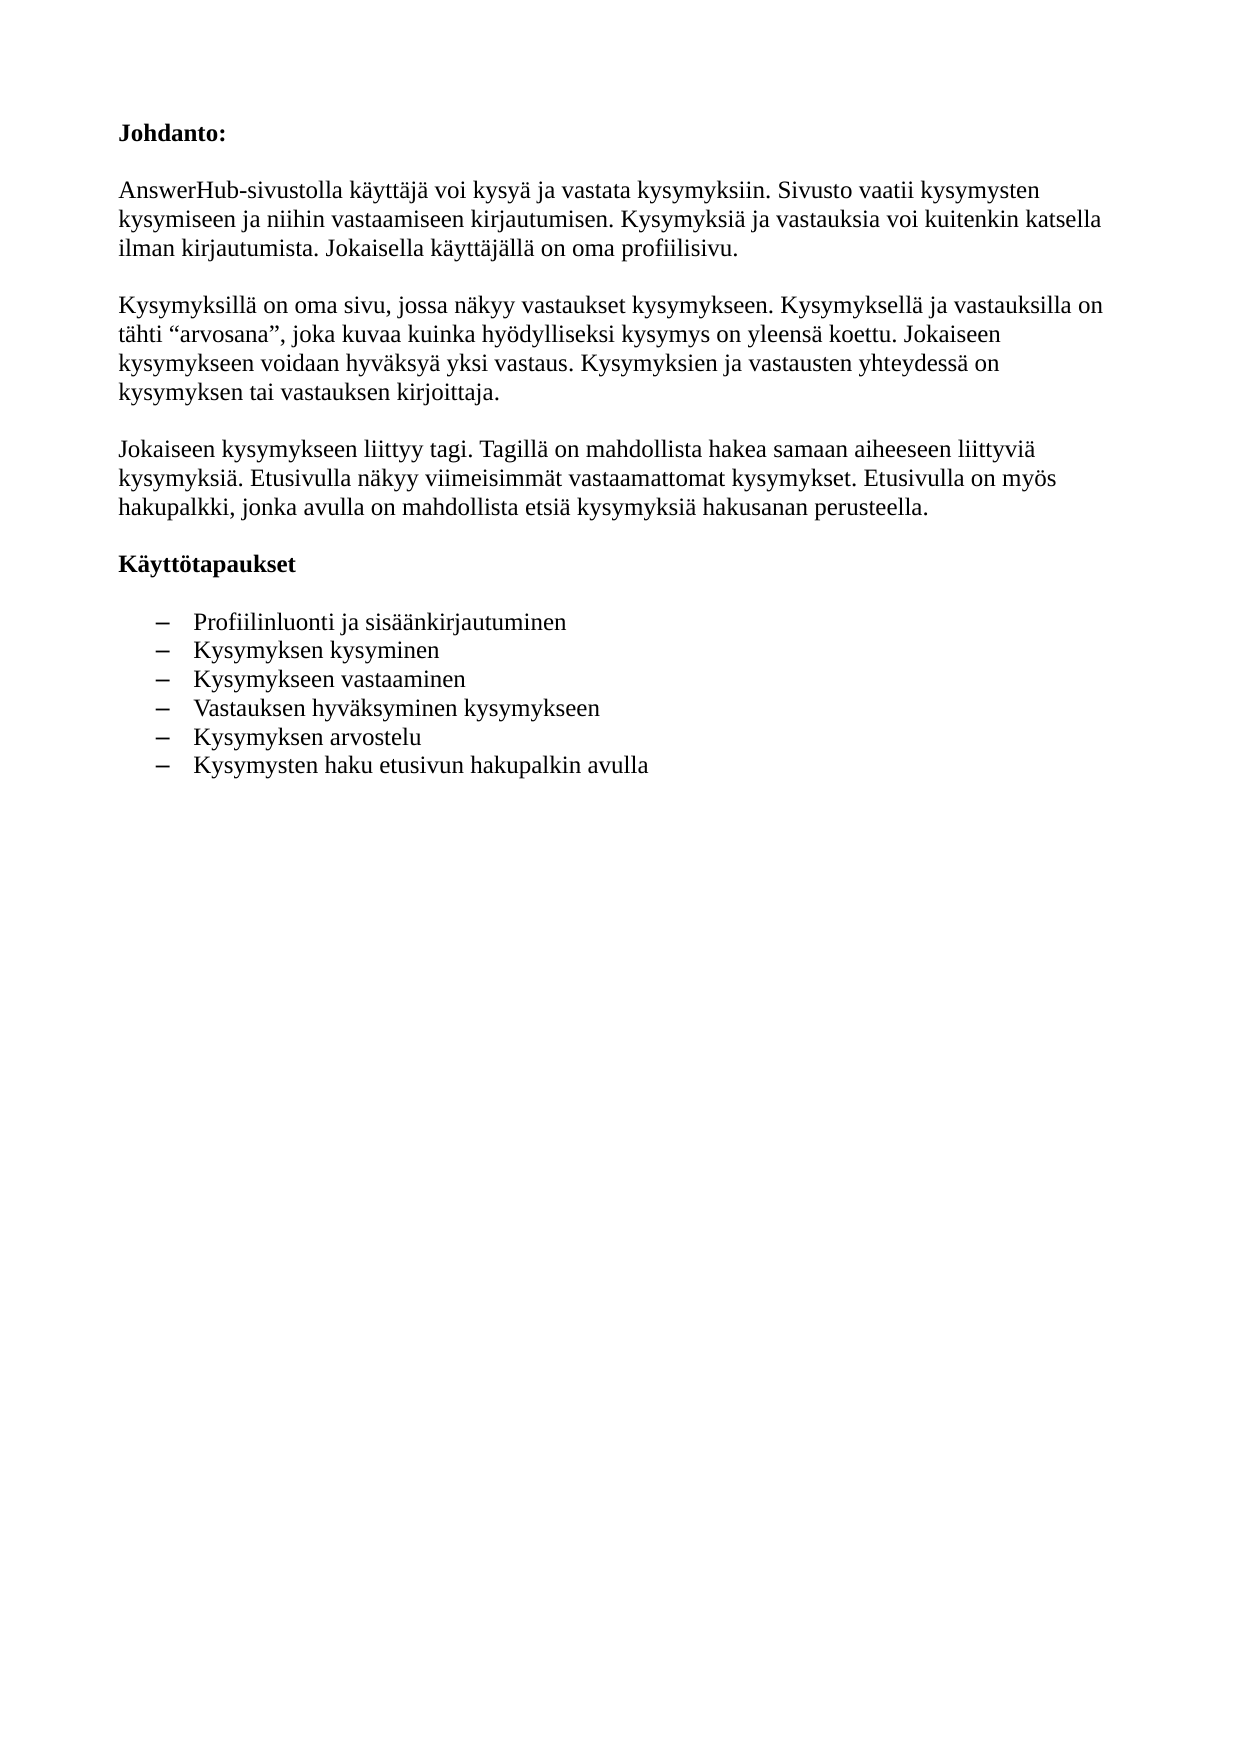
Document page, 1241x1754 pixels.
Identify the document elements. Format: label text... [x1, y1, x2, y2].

list Kysymykseen vastaaminen [156, 664, 1122, 693]
text AnswerHub-sivustolla käyttäjä voi kysyä ja vastata kysymyksiin. Sivusto vaatii kysymysten kysymiseen ja niihin vastaamiseen kirjautumisen. Kysymyksiä ja vastauksia voi kuitenkin katsella ilman kirjautumista. Jokaisella käyttäjällä on oma profiilisivu. [118, 176, 1122, 262]
text Jokaiseen kysymykseen liittyy tagi. Tagillä on mahdollista hakea samaan aiheeseen liittyviä kysymyksiä. Etusivulla näkyy viimeisimmät vastaamattomat kysymykset. Etusivulla on myös hakupalkki, jonka avulla on mahdollista etsiä kysymyksiä hakusanan perusteella. [118, 434, 1122, 521]
list Profiilinluonti ja sisäänkirjautuminen [156, 607, 1122, 636]
list Vastauksen hyväksyminen kysymykseen [156, 693, 1122, 722]
list Kysymyksen kysyminen [156, 636, 1122, 664]
list Kysymysten haku etusivun hakupalkin avulla [156, 751, 1122, 779]
text Käyttötapaukset [118, 549, 1122, 578]
text Johdanto: [118, 118, 1122, 147]
list Kysymyksen arvostelu [156, 722, 1122, 751]
text Kysymyksillä on oma sivu, jossa näkyy vastaukset kysymykseen. Kysymyksellä ja vastauksilla on tähti “arvosana”, joka kuvaa kuinka hyödylliseksi kysymys on yleensä koettu. Jokaiseen kysymykseen voidaan hyväksyä yksi vastaus. Kysymyksien ja vastausten yhteydessä on kysymyksen tai vastauksen kirjoittaja. [118, 291, 1122, 406]
